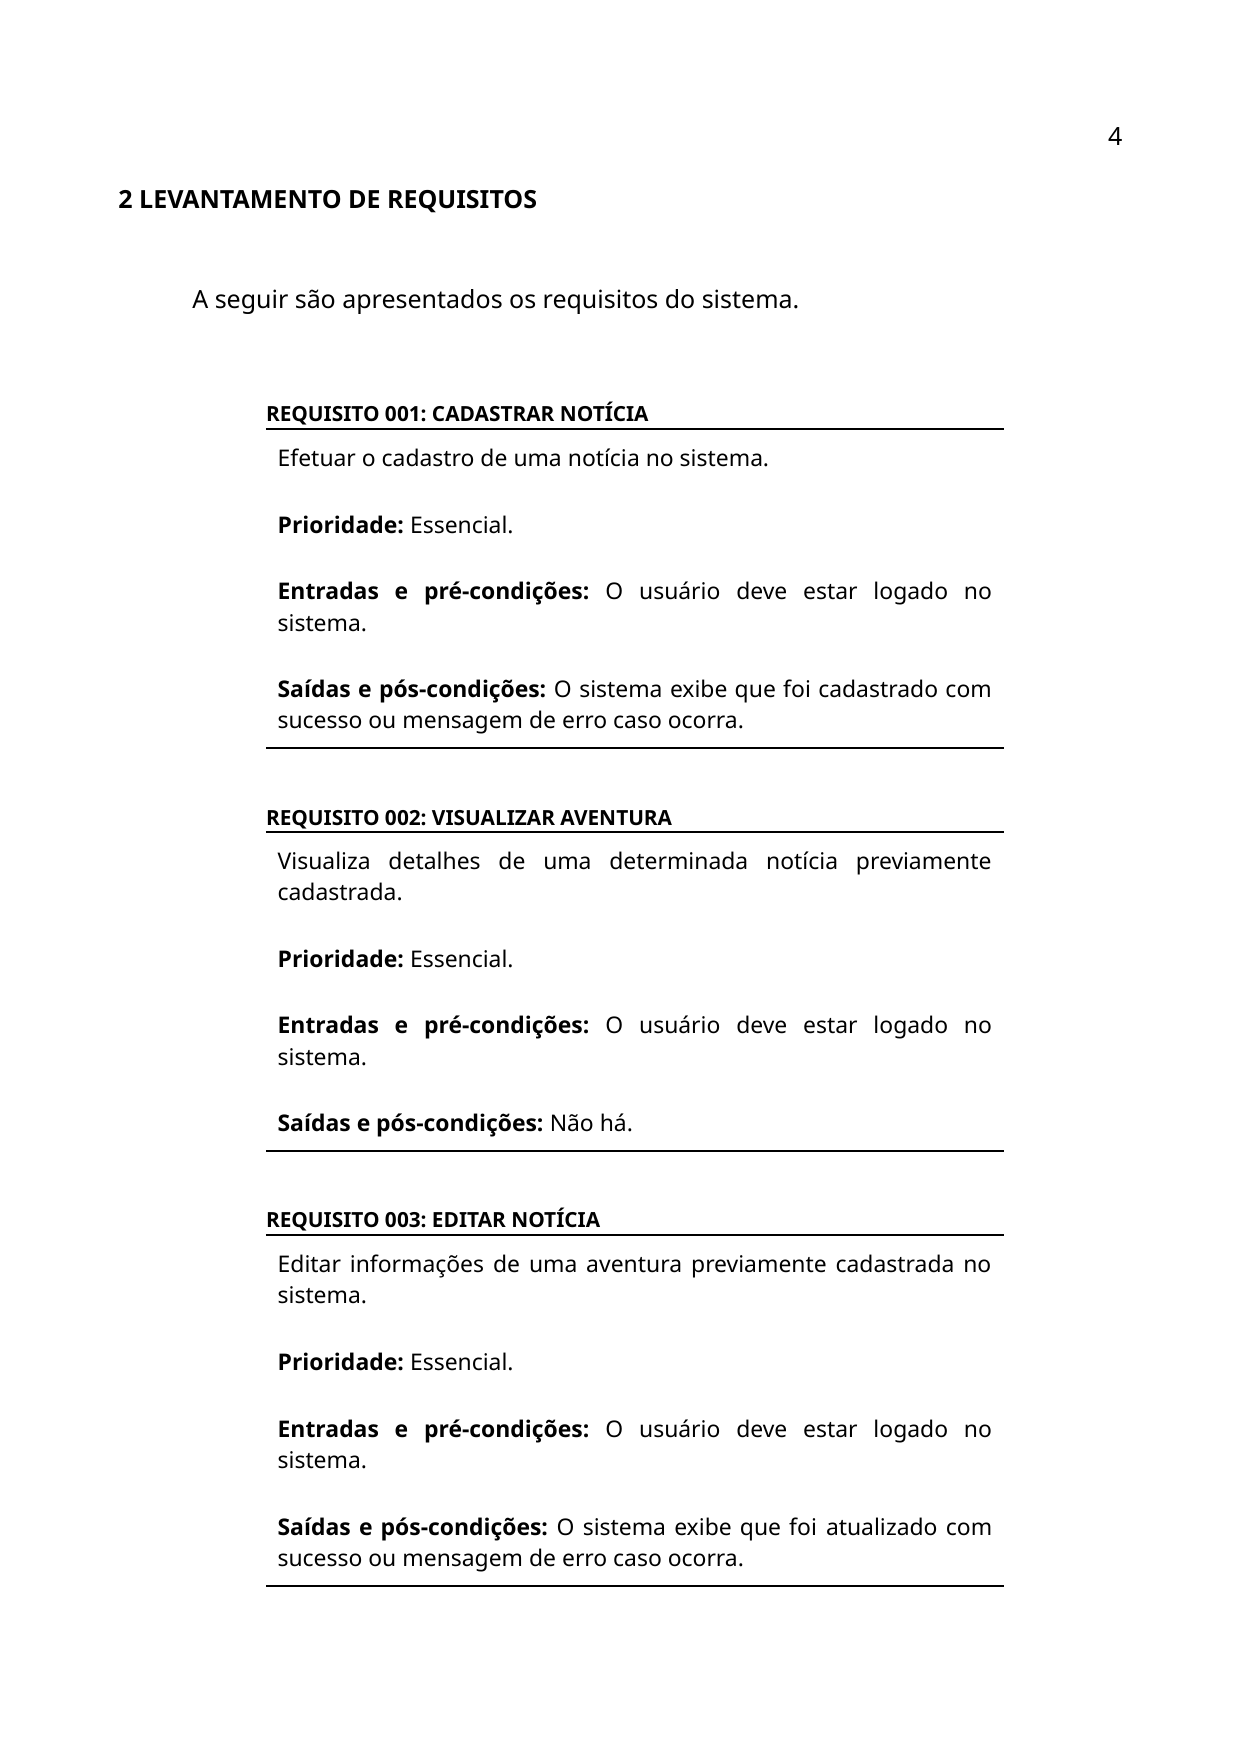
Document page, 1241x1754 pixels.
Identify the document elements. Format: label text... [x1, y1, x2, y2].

text Visualiza detalhes de uma determinada notícia previamente cadastrada. [266, 833, 1004, 907]
text A seguir são apresentados os requisitos do sistema. [118, 282, 1122, 316]
text Saídas e pós-condições: O sistema exibe que foi cadastrado com sucesso ou mensagem de erro caso ocorra. [266, 659, 1004, 747]
text Saídas e pós-condições: Não há. [266, 1093, 1004, 1150]
text Editar informações de uma aventura previamente cadastrada no sistema. [266, 1236, 1004, 1310]
text REQUISITO 002: Visualizar AVENTURA [266, 803, 1004, 831]
text Saídas e pós-condições: O sistema exibe que foi atualizado com sucesso ou mensagem de erro caso ocorra. [266, 1497, 1004, 1585]
text Prioridade: Essencial. [266, 929, 1004, 974]
text Entradas e pré-condições: O usuário deve estar logado no sistema. [266, 1399, 1004, 1475]
subtitle Levantamento de requisitos [118, 182, 1122, 216]
text Efetuar o cadastro de uma notícia no sistema. [266, 430, 1004, 473]
text Prioridade: Essencial. [266, 1332, 1004, 1377]
text Requisito 001: Cadastrar notícia [266, 399, 1004, 428]
text Entradas e pré-condições: O usuário deve estar logado no sistema. [266, 561, 1004, 638]
text Prioridade: Essencial. [266, 495, 1004, 540]
text Requisito 003: Editar Notícia [266, 1206, 1004, 1234]
text Entradas e pré-condições: O usuário deve estar logado no sistema. [266, 996, 1004, 1072]
